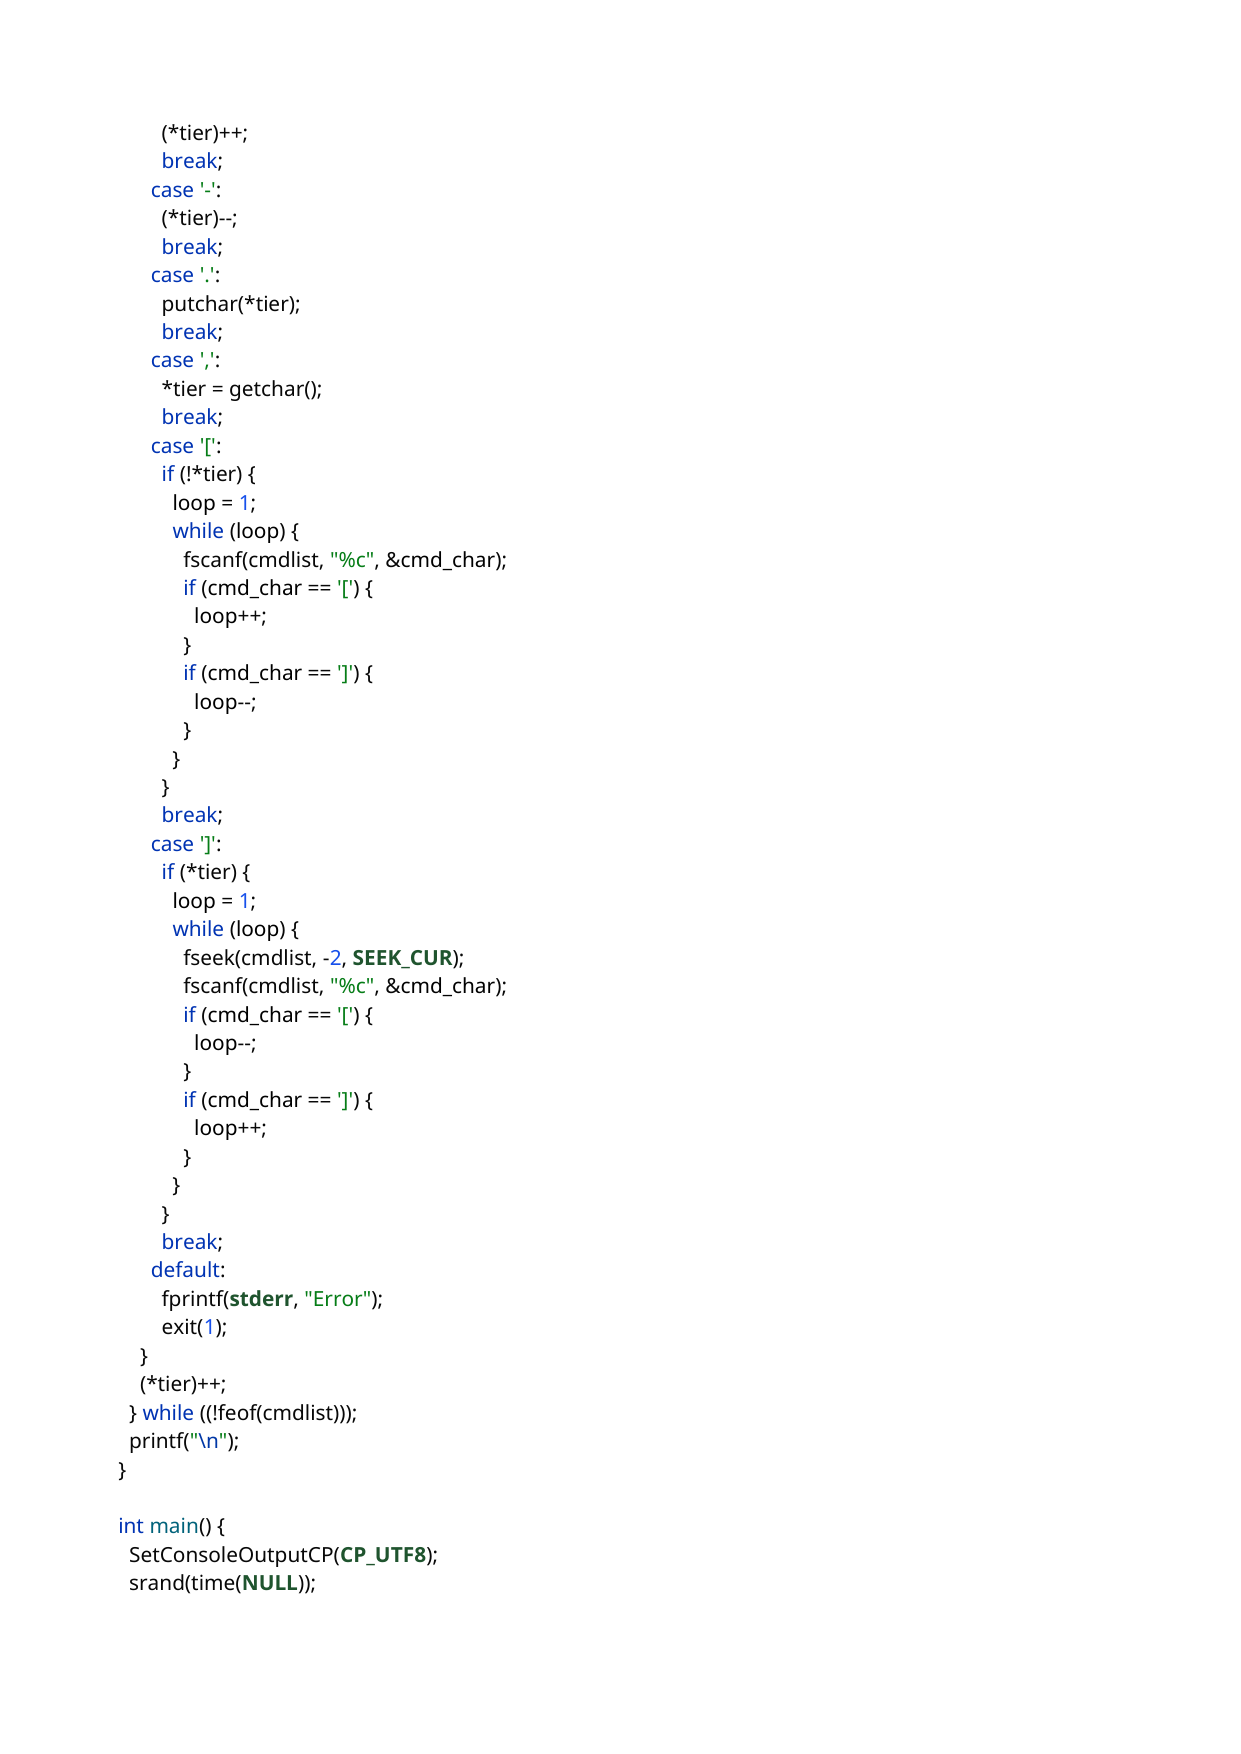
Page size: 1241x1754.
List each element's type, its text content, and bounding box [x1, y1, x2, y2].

text (*tier)++; break; case '-': (*tier)--; break; case '.': putchar(*tier); break; case ',': *tier = getchar(); break; case '[': if (!*tier) { loop = 1; while (loop) { fscanf(cmdlist, "%c", &cmd_char); if (cmd_char == '[') { loop++; } if (cmd_char == ']') { loop--; } } } break; case ']': if (*tier) { loop = 1; while (loop) { fseek(cmdlist, -2, SEEK_CUR); fscanf(cmdlist, "%c", &cmd_char); if (cmd_char == '[') { loop--; } if (cmd_char == ']') { loop++; } } } break; default: fprintf(stderr, "Error"); exit(1); } (*tier)++; } while ((!feof(cmdlist))); printf("\n"); } int main() { SetConsoleOutputCP(CP_UTF8); srand(time(NULL)); [118, 118, 1122, 1625]
